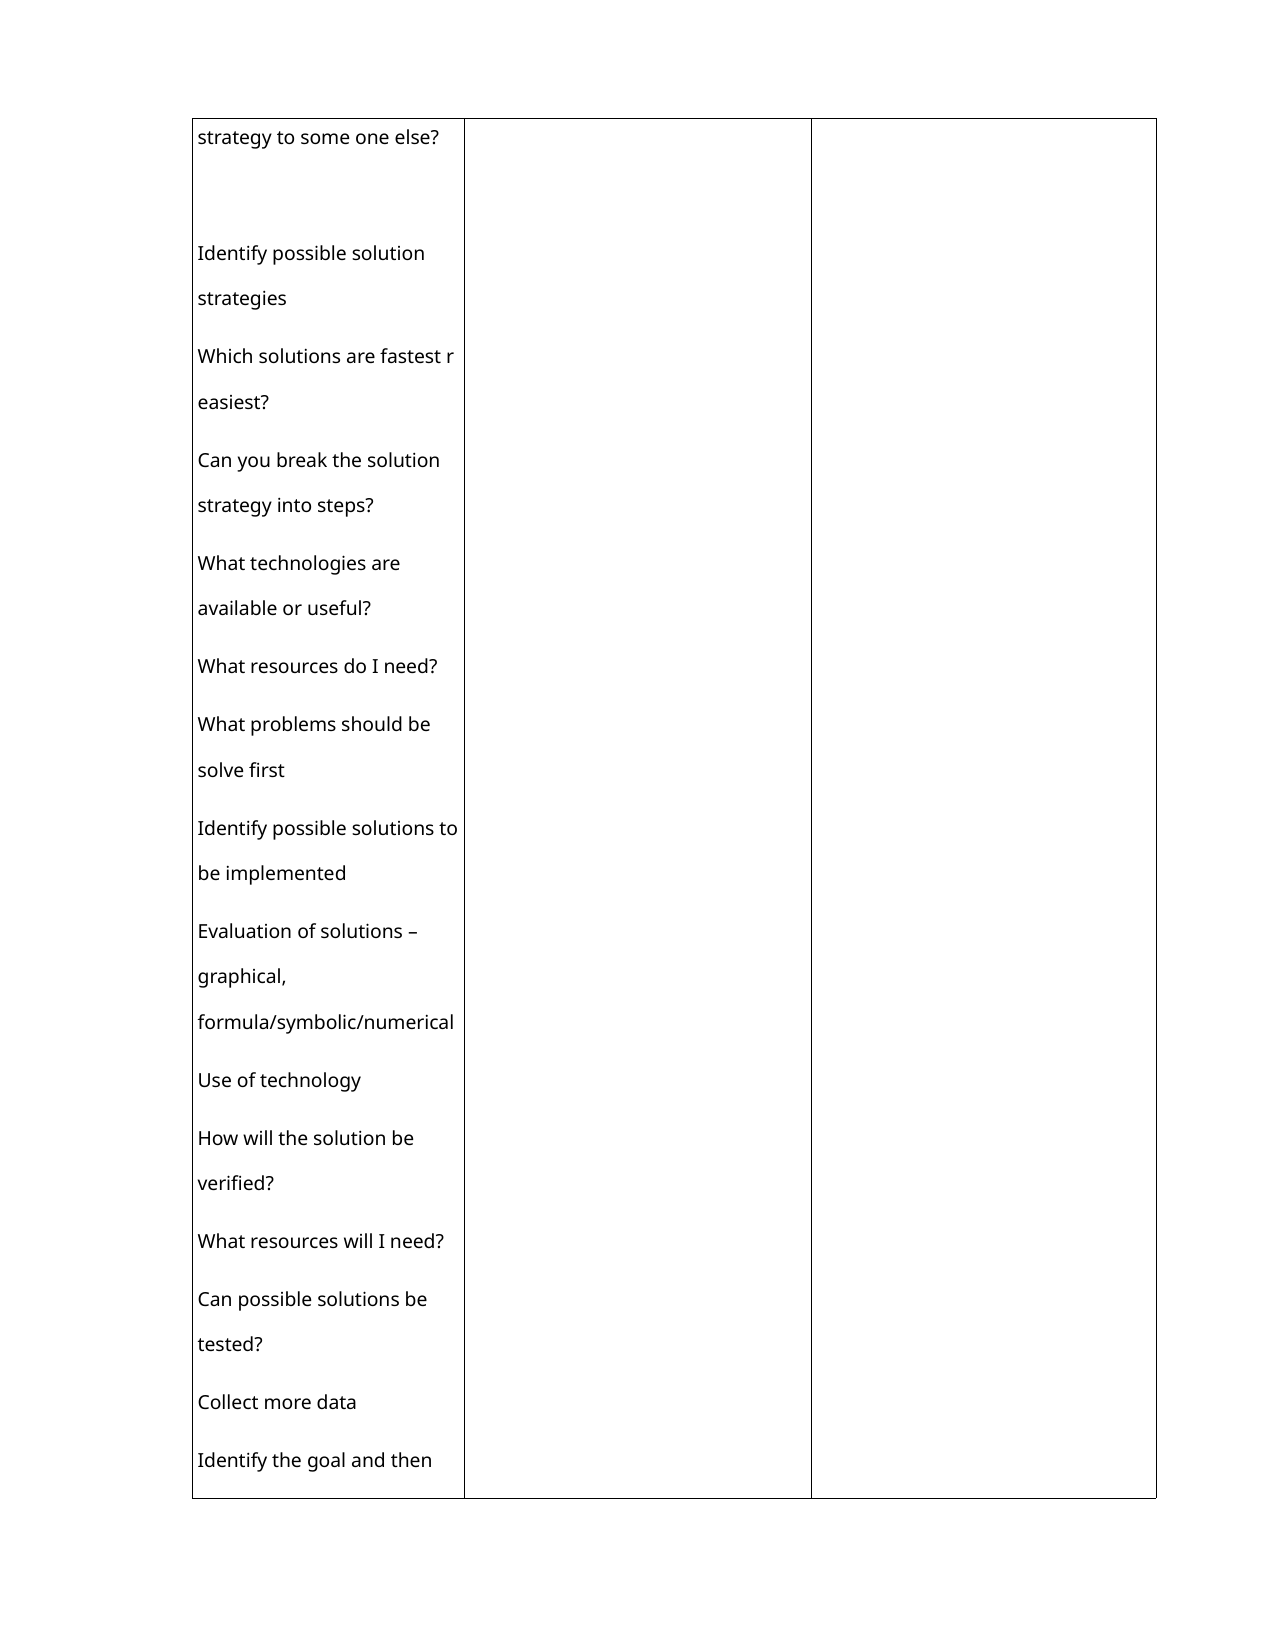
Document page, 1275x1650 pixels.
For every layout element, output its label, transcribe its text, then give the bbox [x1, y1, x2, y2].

table_cell strategy to some one else? Identify possible solution strategies Which solutions are fastest r easiest? Can you break the solution strategy into steps? What technologies are available or useful? What resources do I need? What problems should be solve first Identify possible solutions to be implemented Evaluation of solutions – graphical, formula/symbolic/numerical Use of technology How will the solution be verified? What resources will I need? Can possible solutions be tested? Collect more data Identify the goal and then [193, 119, 464, 1498]
table_cell [465, 119, 811, 1498]
table_cell [812, 119, 1156, 1498]
